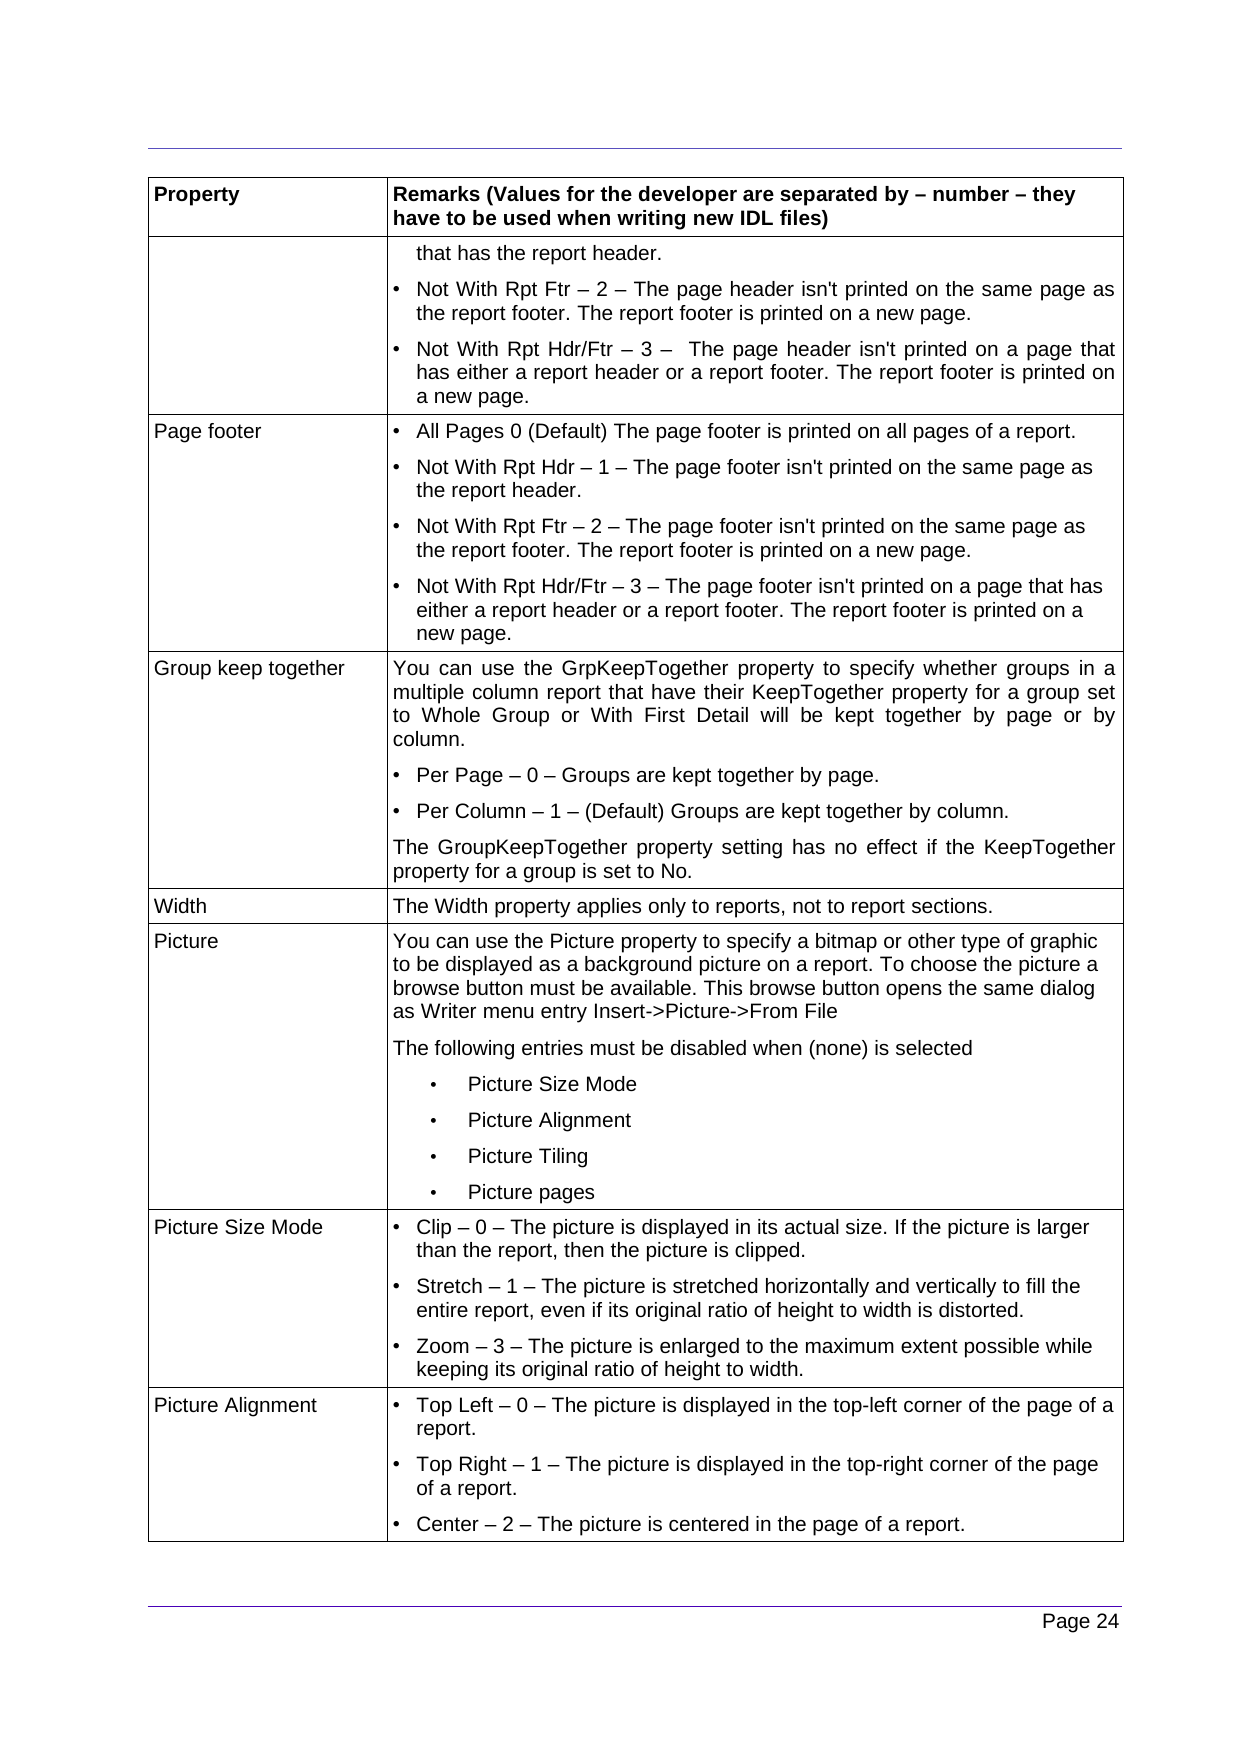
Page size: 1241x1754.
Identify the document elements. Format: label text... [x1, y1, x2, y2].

table_cell Page footer [149, 415, 387, 651]
table_header Property [149, 178, 387, 236]
table_cell You can use the Picture property to specify a bitmap or other type of graphic to be displayed as a background picture on a report. To choose the picture a browse button must be available. This browse button opens the same dialog as Writer menu entry Insert->Picture->From File The following entries must be disabled when (none) is selected Picture Size Mode Picture Alignment Picture Tiling Picture pages [388, 924, 1123, 1209]
table_cell Picture Size Mode [149, 1210, 387, 1387]
table_cell Clip – 0 – The picture is displayed in its actual size. If the picture is larger than the report, then the picture is clipped. Stretch – 1 – The picture is stretched horizontally and vertically to fill the entire report, even if its original ratio of height to width is distorted. Zoom – 3 – The picture is enlarged to the maximum extent possible while keeping its original ratio of height to width. [388, 1210, 1123, 1387]
table_cell that has the report header. Not With Rpt Ftr – 2 – The page header isn't printed on the same page as the report footer. The report footer is printed on a new page. Not With Rpt Hdr/Ftr – 3 – The page header isn't printed on a page that has either a report header or a report footer. The report footer is printed on a new page. [388, 237, 1123, 414]
table_cell Width [149, 889, 387, 923]
table_cell All Pages 0 (Default) The page footer is printed on all pages of a report. Not With Rpt Hdr – 1 – The page footer isn't printed on the same page as the report header. Not With Rpt Ftr – 2 – The page footer isn't printed on the same page as the report footer. The report footer is printed on a new page. Not With Rpt Hdr/Ftr – 3 – The page footer isn't printed on a page that has either a report header or a report footer. The report footer is printed on a new page. [388, 415, 1123, 651]
table_header Remarks (Values for the developer are separated by – number – they have to be used when writing new IDL files) [388, 178, 1123, 236]
table_cell Picture [149, 924, 387, 1209]
table_cell Picture Alignment [149, 1388, 387, 1541]
table_cell Group keep together [149, 652, 387, 888]
table_cell Top Left – 0 – The picture is displayed in the top-left corner of the page of a report. Top Right – 1 – The picture is displayed in the top-right corner of the page of a report. Center – 2 – The picture is centered in the page of a report. Bottom Left – 3 – The picture is displayed in the bottom-left corner of the page of a report. Bottom Right – 4 – The picture is displayed in the bottom-right corner of the page of a report. [388, 1388, 1123, 1541]
table_cell You can use the GrpKeepTogether property to specify whether groups in a multiple column report that have their KeepTogether property for a group set to Whole Group or With First Detail will be kept together by page or by column. Per Page – 0 – Groups are kept together by page. Per Column – 1 – (Default) Groups are kept together by column. The GroupKeepTogether property setting has no effect if the KeepTogether property for a group is set to No. [388, 652, 1123, 888]
table_cell The Width property applies only to reports, not to report sections. [388, 889, 1123, 923]
table_cell [149, 237, 387, 414]
